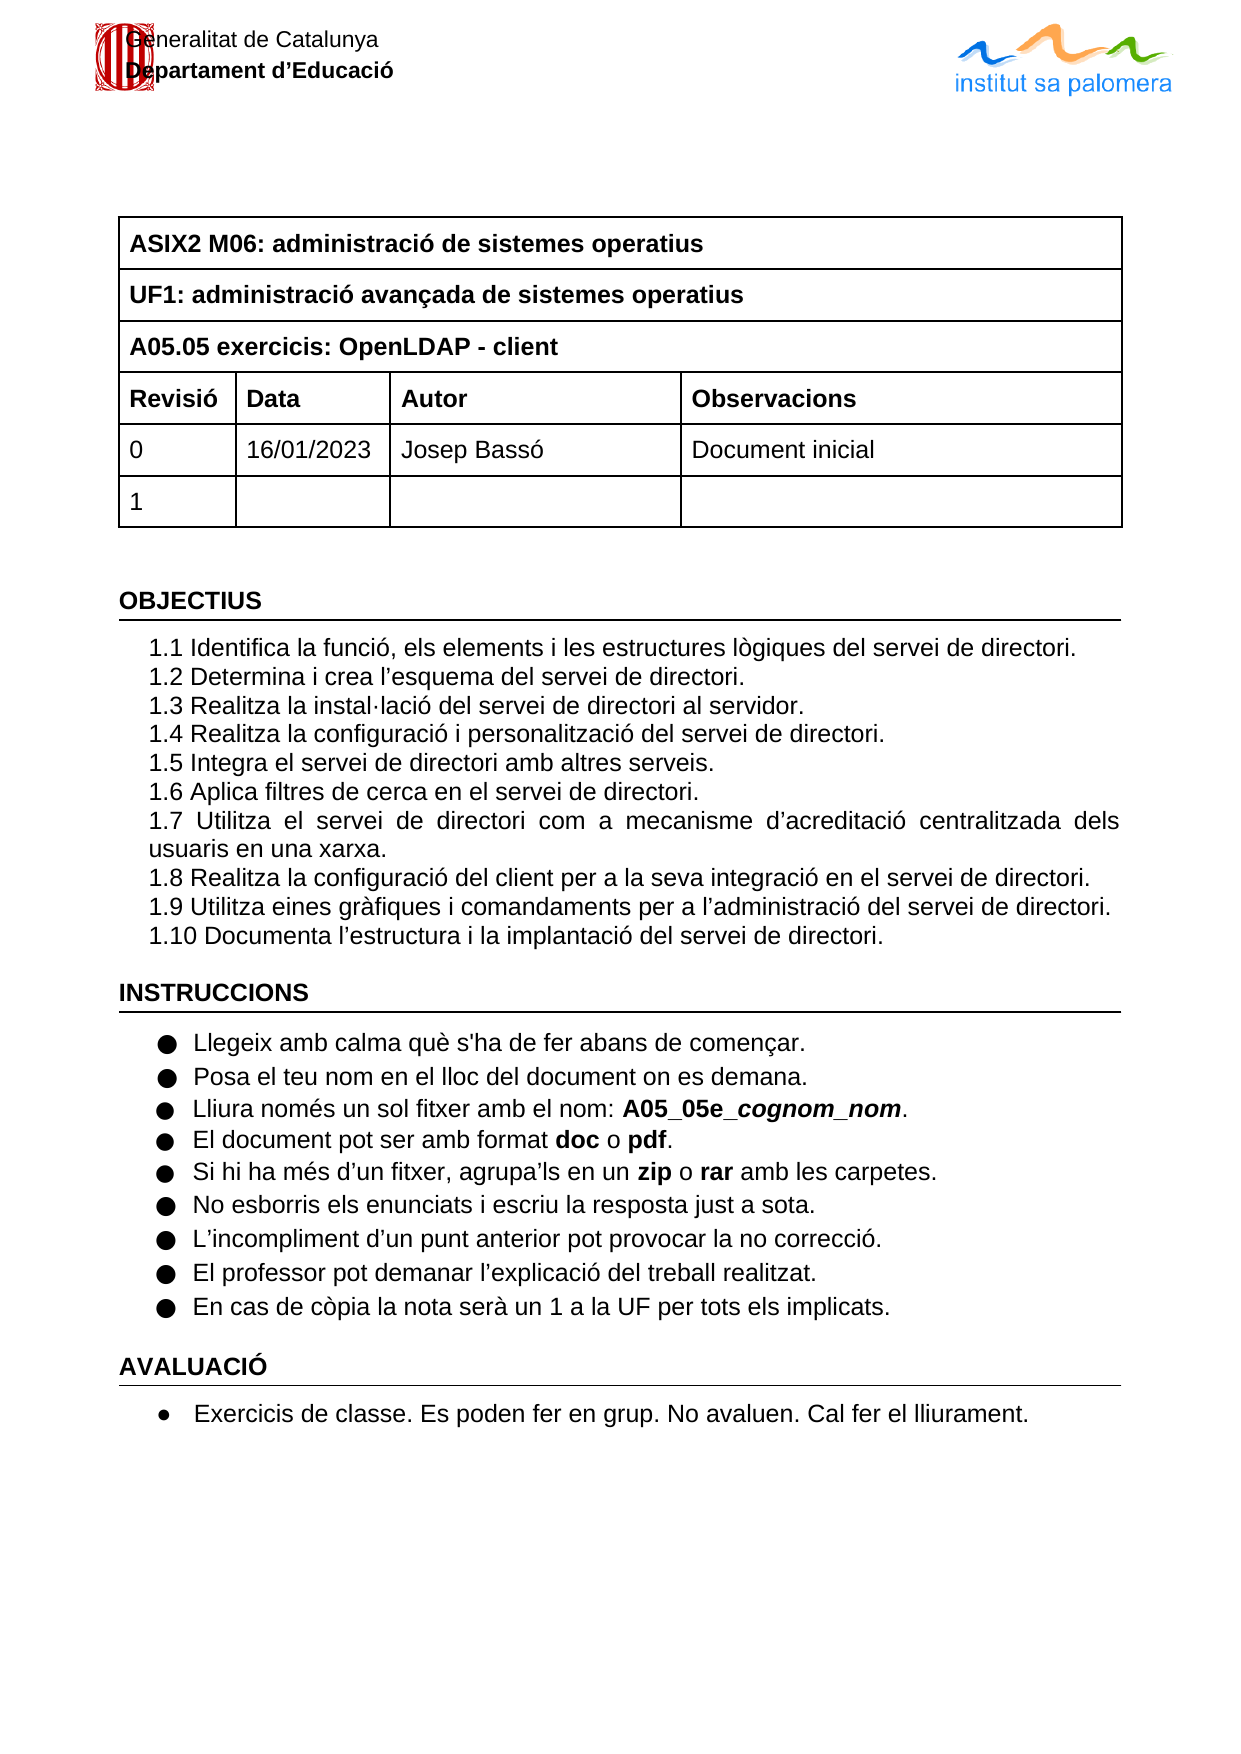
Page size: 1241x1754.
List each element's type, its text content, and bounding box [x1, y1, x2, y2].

table_cell UF1: administració avançada de sistemes operatius [120, 270, 1121, 319]
list El professor pot demanar l’explicació del treball realitzat. [155, 1255, 1121, 1289]
list Posa el teu nom en el lloc del document on es demana. [156, 1059, 1121, 1093]
list Lliura només un sol fitxer amb el nom: A05_05e_cognom_nom. [155, 1093, 1121, 1124]
list Exercicis de classe. Es poden fer en grup. No avaluen. Cal fer el lliurament. [156, 1399, 1121, 1427]
table_cell A05.05 exercicis: OpenLDAP - client [120, 322, 1121, 371]
list En cas de còpia la nota serà un 1 a la UF per tots els implicats. [155, 1289, 1121, 1323]
list No esborris els enunciats i escriu la resposta just a sota. [155, 1187, 1121, 1221]
table_cell 16/01/2023 [237, 425, 389, 474]
text 1.8 Realitza la configuració del client per a la seva integració en el servei de directori. [148, 863, 1121, 892]
list Si hi ha més d’un fitxer, agrupa’ls en un zip o rar amb les carpetes. [155, 1156, 1121, 1187]
text 1.7 Utilitza el servei de directori com a mecanisme d’acreditació centralitzada dels usuaris en una xarxa. [148, 806, 1121, 863]
text 1.2 Determina i crea l’esquema del servei de directori. [148, 662, 1121, 691]
picture [948, 21, 1177, 100]
table_cell Observacions [682, 373, 1121, 423]
table_cell Autor [391, 373, 680, 423]
table_cell 0 [120, 425, 235, 474]
text INSTRUCCIONS [119, 978, 1121, 1011]
text 1.6 Aplica filtres de cerca en el servei de directori. [148, 777, 1121, 806]
table_cell 1 [120, 477, 235, 526]
table_cell Revisió [120, 373, 235, 423]
list Llegeix amb calma què s'ha de fer abans de començar. [156, 1025, 1121, 1059]
list El document pot ser amb format doc o pdf. [155, 1124, 1121, 1156]
text AVALUACIÓ [119, 1352, 1121, 1385]
table_cell [237, 477, 389, 526]
table_header ASIX2 M06: administració de sistemes operatius [120, 218, 1121, 268]
list L’incompliment d’un punt anterior pot provocar la no correcció. [155, 1221, 1121, 1255]
text 1.4 Realitza la configuració i personalització del servei de directori. [148, 719, 1121, 748]
table_cell Data [237, 373, 389, 423]
text OBJECTIUS [119, 586, 1121, 619]
table_cell Josep Bassó [391, 425, 680, 474]
text 1.3 Realitza la instal·lació del servei de directori al servidor. [148, 691, 1121, 719]
text 1.9 Utilitza eines gràfiques i comandaments per a l’administració del servei de directori. [148, 892, 1121, 921]
text 1.1 Identifica la funció, els elements i les estructures lògiques del servei de directori. [148, 633, 1121, 662]
table_cell [682, 477, 1121, 526]
table_cell [391, 477, 680, 526]
table_cell Document inicial [682, 425, 1121, 474]
text 1.5 Integra el servei de directori amb altres serveis. [148, 748, 1121, 777]
picture [93, 21, 155, 93]
text 1.10 Documenta l’estructura i la implantació del servei de directori. [148, 921, 1121, 949]
